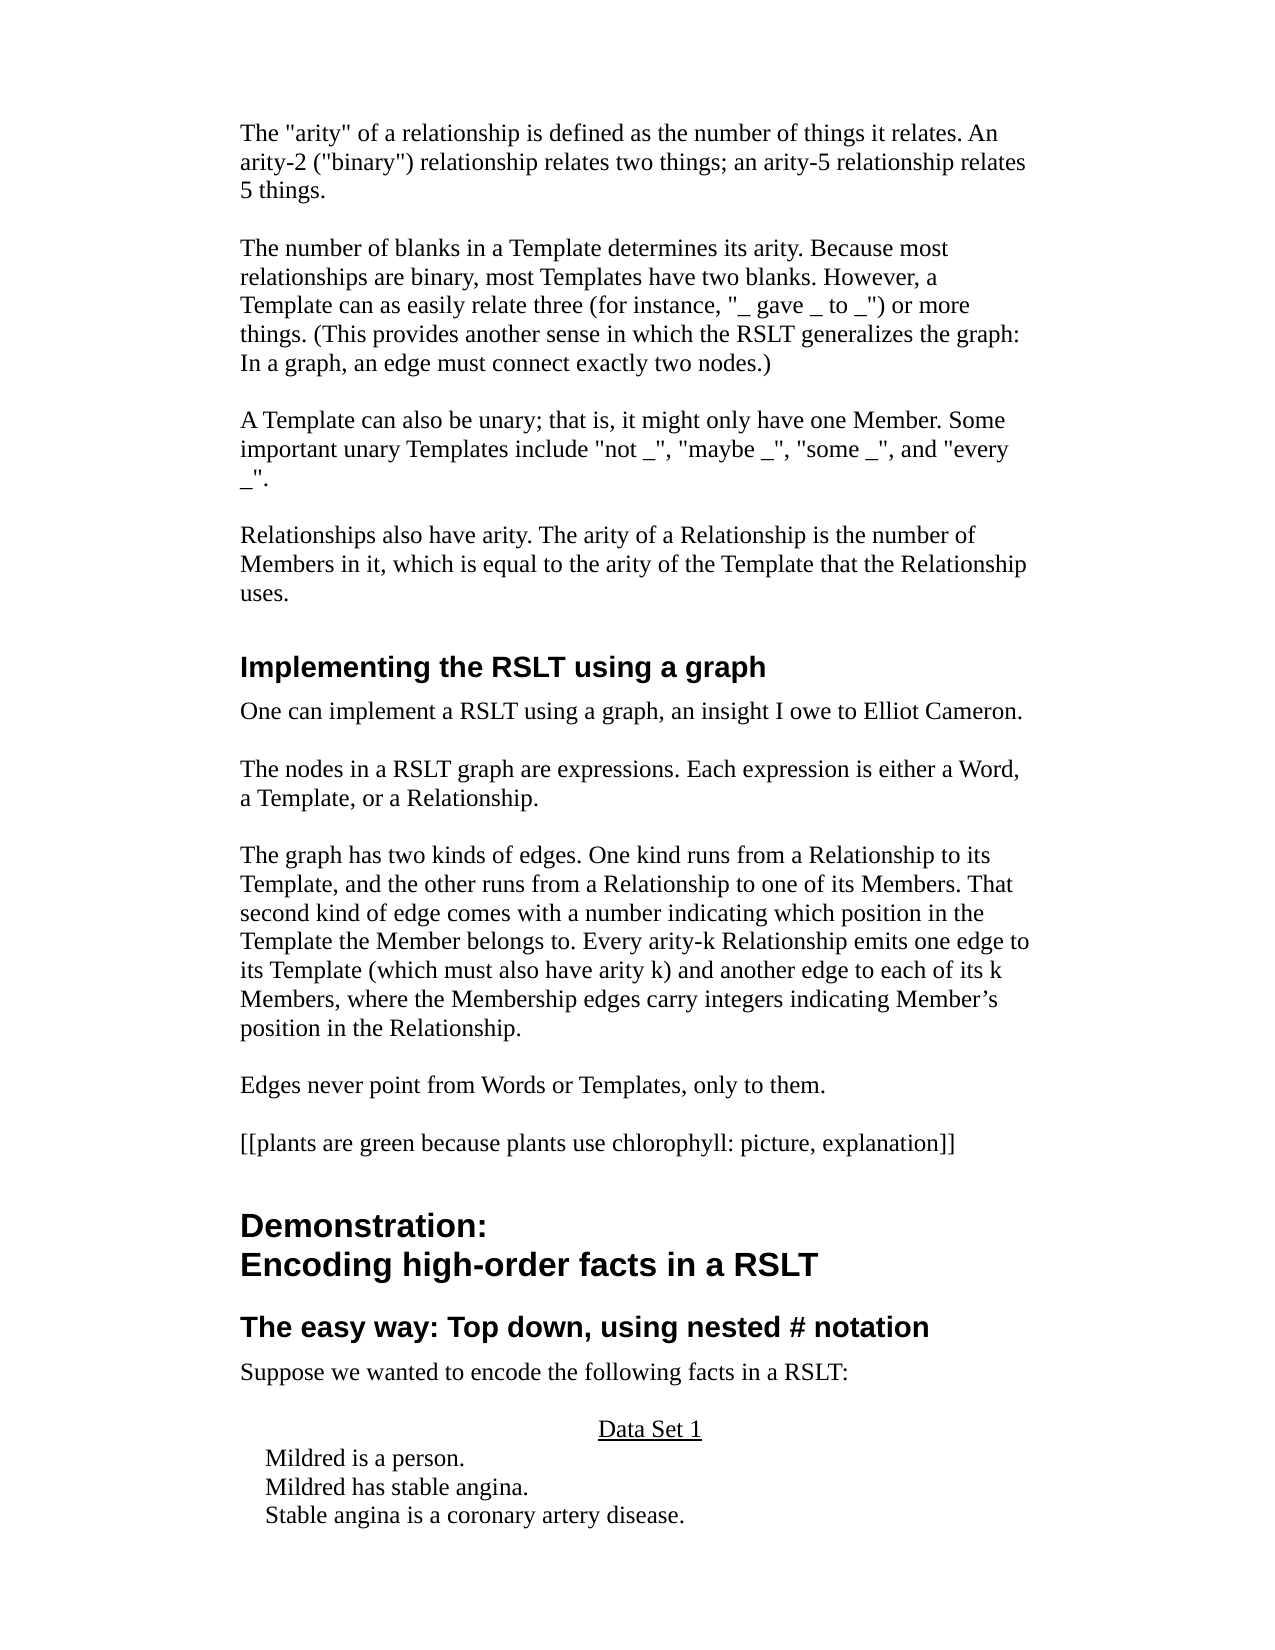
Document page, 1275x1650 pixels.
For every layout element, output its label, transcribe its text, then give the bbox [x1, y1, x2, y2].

text Relationships also have arity. The arity of a Relationship is the number of Members in it, which is equal to the arity of the Template that the Relationship uses. [240, 521, 1035, 607]
text The number of blanks in a Template determines its arity. Because most relationships are binary, most Templates have two blanks. However, a Template can as easily relate three (for instance, "_ gave _ to _") or more things. (This provides another sense in which the RSLT generalizes the graph: In a graph, an edge must connect exactly two nodes.) [240, 233, 1035, 377]
text Mildred has stable angina. [240, 1472, 1035, 1500]
text Edges never point from Words or Templates, only to them. [240, 1070, 1035, 1099]
subtitle Demonstration: Encoding high-order facts in a RSLT [240, 1206, 1035, 1283]
subtitle The easy way: Top down, using nested # notation [240, 1310, 1035, 1344]
text The nodes in a RSLT graph are expressions. Each expression is either a Word, a Template, or a Relationship. [240, 754, 1035, 811]
text Data Set 1 [240, 1414, 1035, 1443]
text The "arity" of a relationship is defined as the number of things it relates. An arity-2 ("binary") relationship relates two things; an arity-5 relationship relates 5 things. [240, 118, 1035, 204]
text A Template can also be unary; that is, it might only have one Member. Some important unary Templates include "not _", "maybe _", "some _", and "every _". [240, 406, 1035, 492]
text Suppose we wanted to encode the following facts in a RSLT: [240, 1357, 1035, 1385]
text The graph has two kinds of edges. One kind runs from a Relationship to its Template, and the other runs from a Relationship to one of its Members. That second kind of edge comes with a number indicating which position in the Template the Member belongs to. Every arity-k Relationship emits one edge to its Template (which must also have arity k) and another edge to each of its k Members, where the Membership edges carry integers indicating Member’s position in the Relationship. [240, 840, 1035, 1041]
text [[plants are green because plants use chlorophyll: picture, explanation]] [240, 1128, 1035, 1156]
text Mildred is a person. [240, 1443, 1035, 1472]
subtitle Implementing the RSLT using a graph [240, 650, 1035, 684]
text One can implement a RSLT using a graph, an insight I owe to Elliot Cameron. [240, 696, 1035, 725]
text Stable angina is a coronary artery disease. [240, 1500, 1035, 1529]
